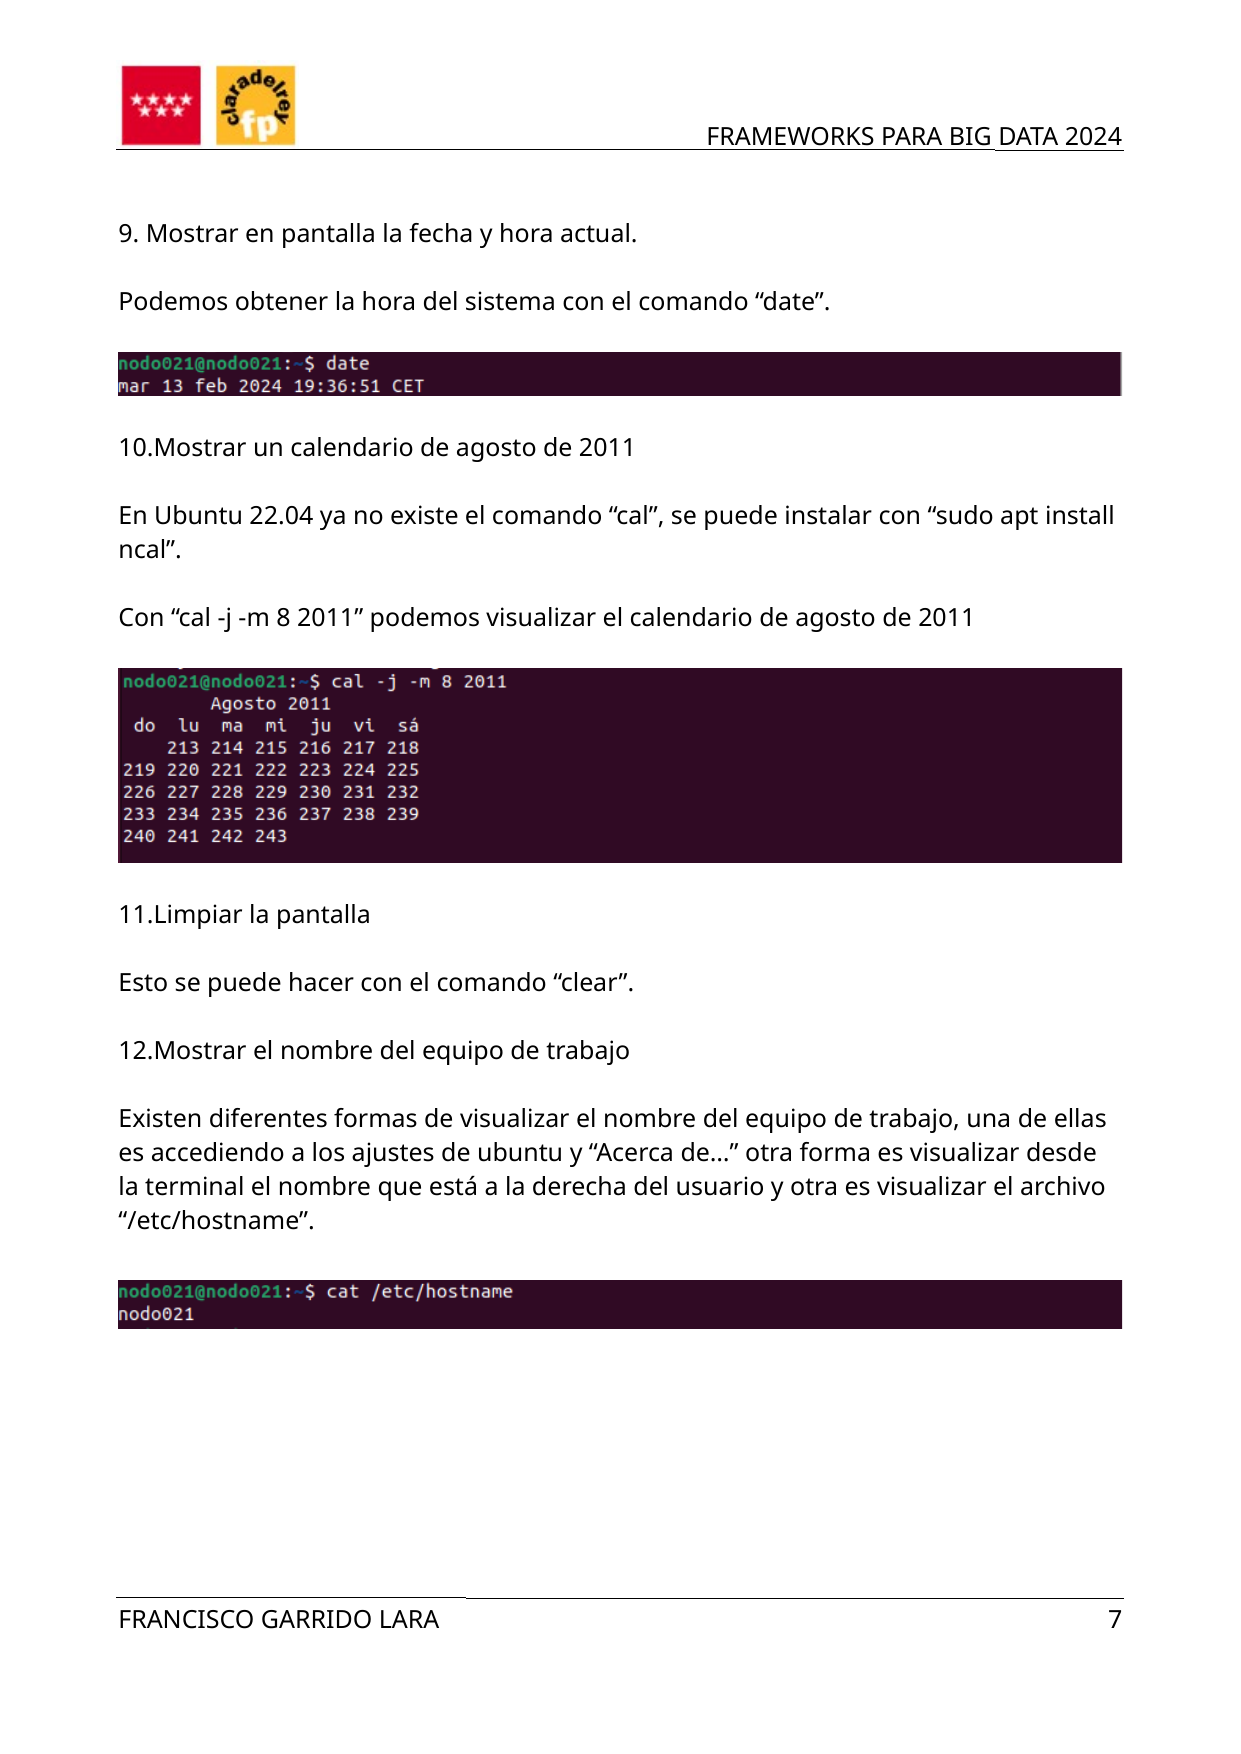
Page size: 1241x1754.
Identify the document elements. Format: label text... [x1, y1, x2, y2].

text En Ubuntu 22.04 ya no existe el comando “cal”, se puede instalar con “sudo apt install ncal”. [118, 498, 1122, 566]
text 12.Mostrar el nombre del equipo de trabajo [118, 1032, 1122, 1067]
picture [118, 352, 1123, 396]
text Esto se puede hacer con el comando “clear”. [118, 964, 1122, 998]
text Existen diferentes formas de visualizar el nombre del equipo de trabajo, una de ellas es accediendo a los ajustes de ubuntu y “Acerca de…” otra forma es visualizar desde la terminal el nombre que está a la derecha del usuario y otra es visualizar el archivo “/etc/hostname”. [118, 1101, 1122, 1237]
text 10.Mostrar un calendario de agosto de 2011 [118, 430, 1122, 464]
text 9. Mostrar en pantalla la fecha y hora actual. [118, 216, 1122, 250]
picture [118, 1280, 1123, 1329]
picture [118, 668, 1123, 863]
text Podemos obtener la hora del sistema con el comando “date”. [118, 284, 1122, 318]
text Con “cal -j -m 8 2011” podemos visualizar el calendario de agosto de 2011 [118, 600, 1122, 634]
picture [116, 60, 299, 149]
text 11.Limpiar la pantalla [118, 896, 1122, 930]
